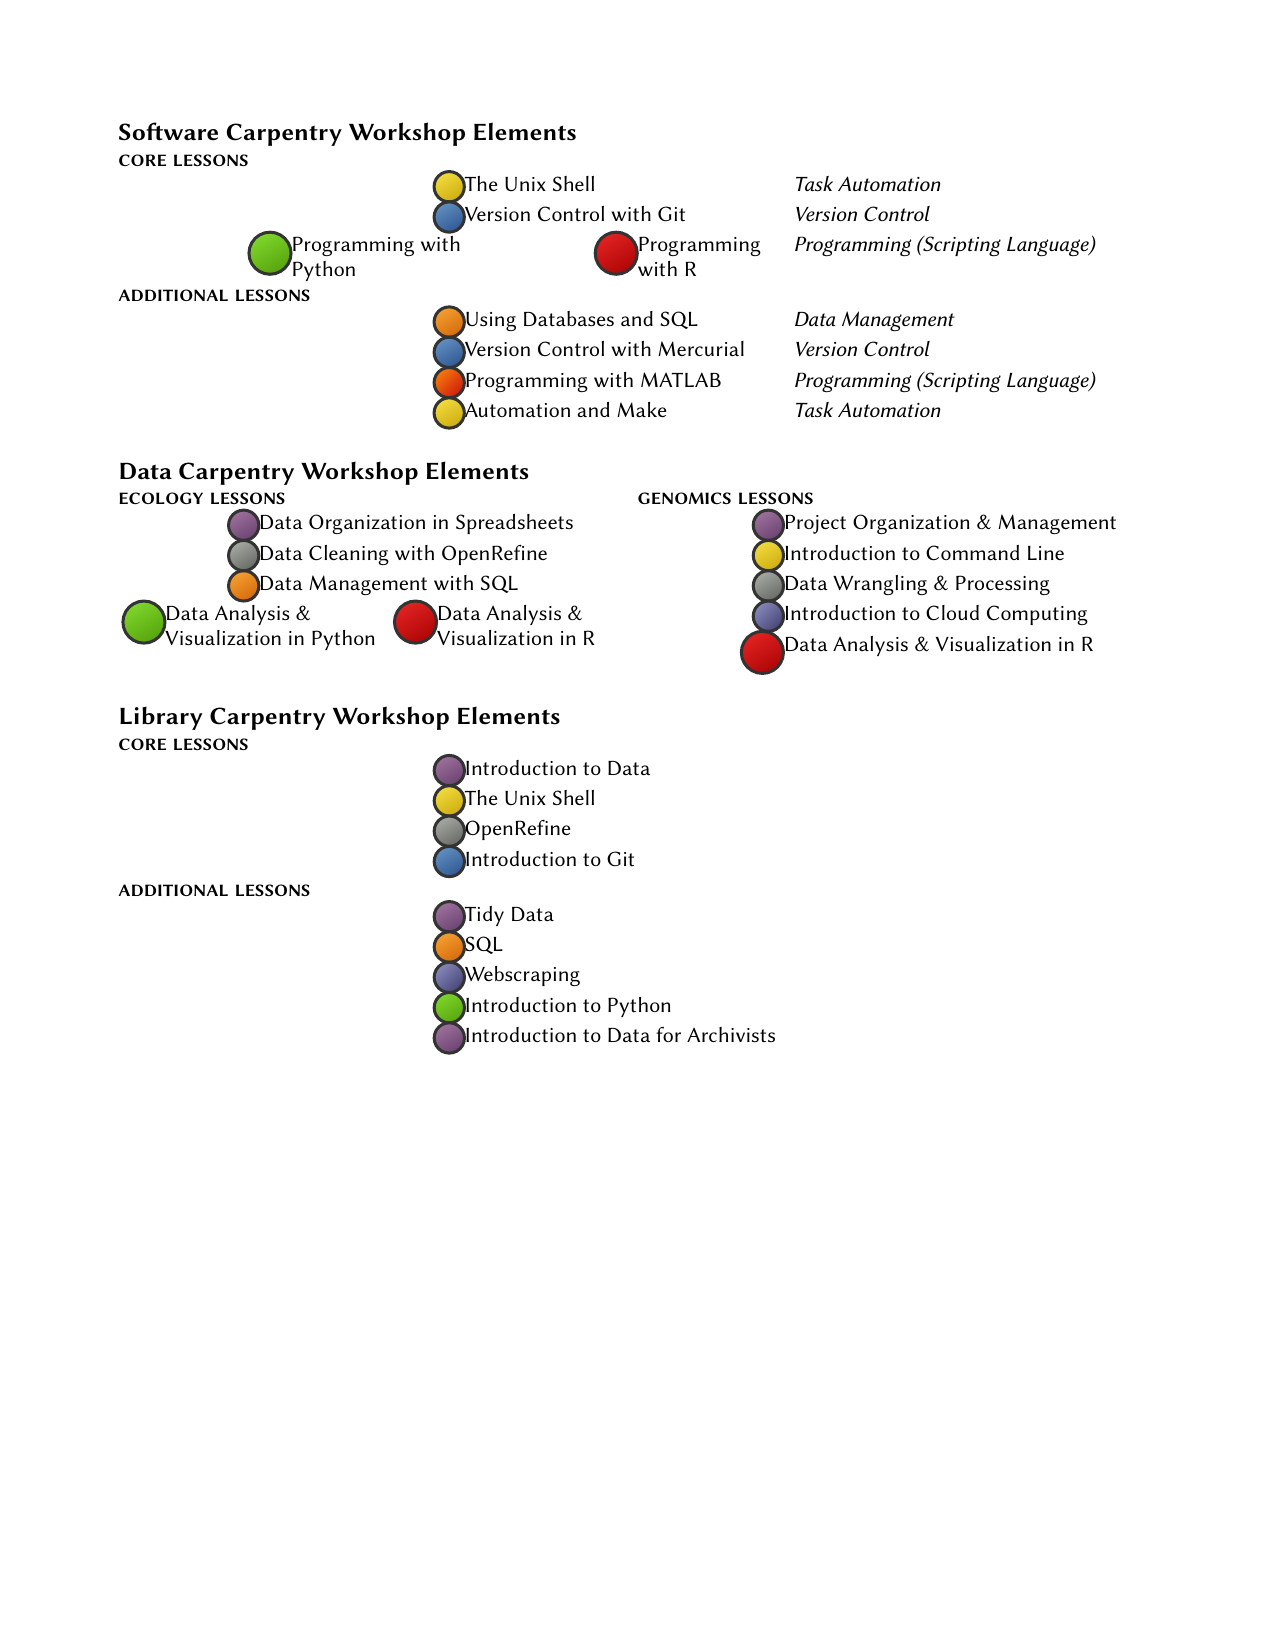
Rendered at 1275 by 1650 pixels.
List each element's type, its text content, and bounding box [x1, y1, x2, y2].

table_cell [638, 601, 759, 631]
table_cell Version Control [793, 337, 1157, 367]
table_cell Version Control [793, 202, 1157, 232]
table_cell [118, 540, 235, 571]
table_cell The Unix Shell [464, 786, 793, 816]
table_cell Automation and Make [464, 398, 793, 428]
table_cell [426, 601, 437, 613]
table_cell Programming with R [637, 232, 793, 282]
table_cell [118, 902, 440, 932]
table_header genomics lessons [638, 485, 1157, 510]
table_cell [118, 993, 440, 1023]
table_cell Introduction to Data [464, 755, 793, 786]
table_cell Introduction to Git [464, 846, 793, 877]
text Software Carpentry Workshop Elements [118, 118, 1157, 147]
table_cell Using Databases and SQL [464, 307, 793, 337]
table_cell [252, 540, 259, 547]
table_cell [118, 601, 165, 673]
table_header [464, 147, 793, 172]
table_cell [793, 1023, 1157, 1053]
table_header core lessons [118, 731, 464, 755]
table_cell [793, 932, 1157, 962]
table_cell Webscraping [464, 962, 793, 992]
table_cell Tidy Data [464, 902, 793, 932]
table_cell Programming with Python [291, 232, 464, 282]
table_cell [118, 962, 440, 992]
table_cell [280, 232, 291, 243]
table_cell [390, 601, 437, 673]
table_cell [793, 282, 1157, 307]
table_cell [118, 786, 440, 816]
table_cell [638, 540, 760, 571]
table_cell [774, 664, 783, 673]
table_cell Data Cleaning with OpenRefine [259, 540, 637, 571]
table_cell [793, 846, 1157, 877]
table_cell [638, 631, 753, 673]
table_cell [118, 337, 440, 367]
table_cell Version Control with Git [464, 202, 793, 232]
table_cell [154, 601, 165, 611]
table_cell Introduction to Command Line [784, 540, 1157, 571]
table_cell additional lessons [118, 877, 464, 902]
table_cell [793, 786, 1157, 816]
table_cell Data Wrangling & Processing [784, 571, 1157, 601]
table_cell SQL [464, 932, 793, 962]
table_cell Programming (Scripting Language) [793, 368, 1157, 398]
table_header ecology lessons [118, 485, 637, 510]
table_cell Version Control with Mercurial [464, 337, 793, 367]
table_header [464, 731, 793, 755]
table_cell Data Management [793, 307, 1157, 337]
table_header [793, 147, 1157, 172]
table_cell [638, 571, 759, 601]
table_cell [793, 877, 1157, 902]
table_cell Data Analysis & Visualization in R [437, 601, 637, 673]
table_cell [793, 755, 1157, 786]
table_cell Task Automation [793, 172, 1157, 202]
table_cell [118, 846, 441, 877]
table_cell [793, 962, 1157, 992]
table_cell Programming with MATLAB [464, 368, 793, 398]
table_cell Data Organization in Spreadsheets [259, 510, 637, 540]
table_cell OpenRefine [464, 816, 793, 846]
text Library Carpentry Workshop Elements [118, 702, 1157, 731]
table_cell [118, 1023, 440, 1053]
table_cell [118, 232, 291, 282]
table_cell Introduction to Cloud Computing [784, 601, 1157, 631]
text Data Carpentry Workshop Elements [118, 457, 1157, 485]
table_cell [118, 398, 440, 428]
table_cell [118, 172, 440, 202]
table_cell Data Management with SQL [259, 571, 637, 601]
table_cell Introduction to Data for Archivists [464, 1023, 793, 1053]
table_cell [464, 877, 793, 902]
table_cell Programming (Scripting Language) [793, 232, 1157, 282]
table_cell [118, 932, 440, 962]
table_cell [464, 232, 637, 282]
table_cell [638, 510, 759, 540]
table_cell Data Analysis & Visualization in R [784, 631, 1157, 673]
table_cell [118, 307, 440, 337]
table_cell Project Organization & Management [784, 510, 1157, 540]
table_cell [793, 902, 1157, 932]
table_cell [774, 631, 783, 641]
table_cell [118, 571, 234, 601]
table_cell Data Analysis & Visualization in Python [165, 601, 390, 673]
table_cell [118, 755, 441, 786]
table_cell [793, 816, 1157, 846]
table_cell [118, 816, 440, 846]
table_cell [626, 232, 637, 242]
table_cell The Unix Shell [464, 172, 793, 202]
table_cell [118, 510, 235, 540]
table_cell Introduction to Python [464, 993, 793, 1023]
table_header core lessons [118, 147, 464, 172]
table_cell Task Automation [793, 398, 1157, 428]
table_header [793, 731, 1157, 755]
table_cell [118, 368, 440, 398]
table_cell additional lessons [118, 282, 464, 307]
table_cell [464, 282, 793, 307]
table_cell [118, 202, 440, 232]
table_cell [793, 993, 1157, 1023]
